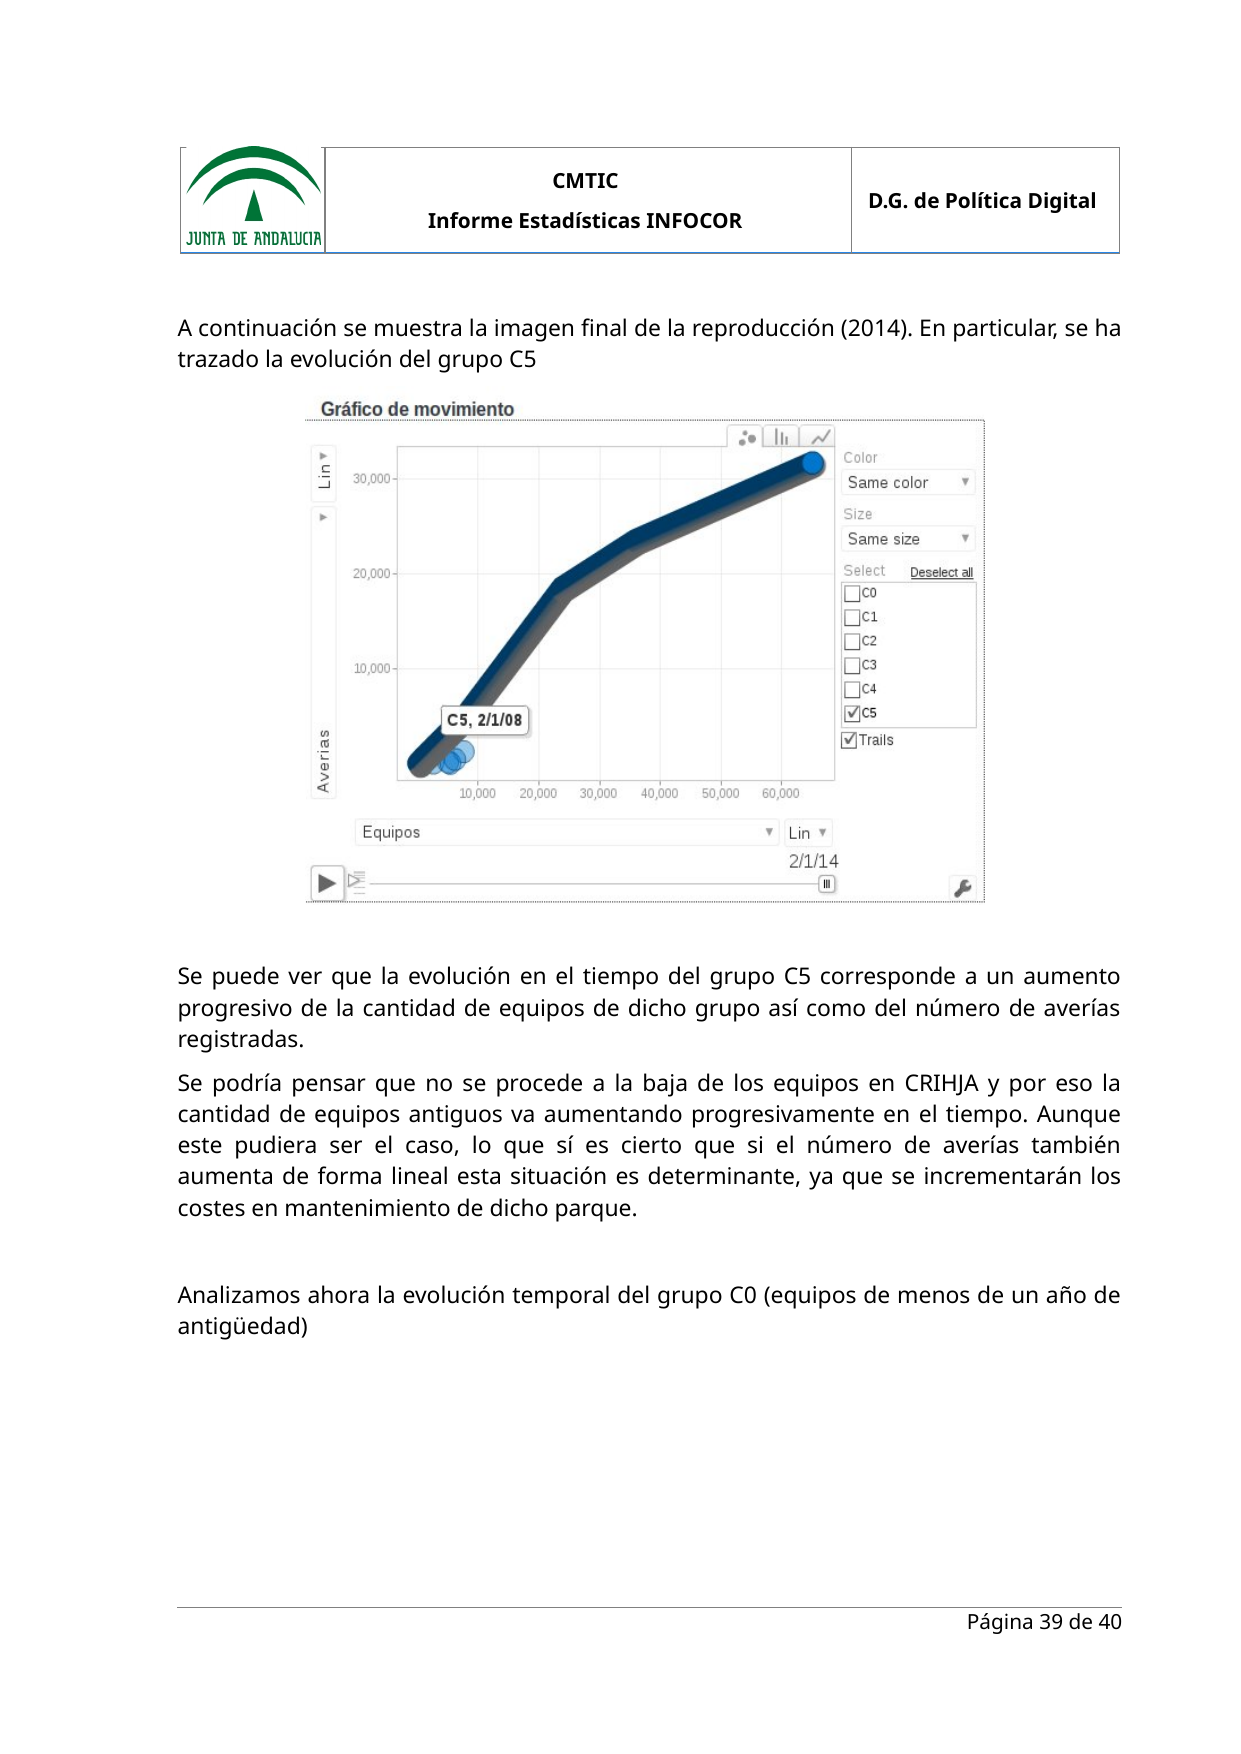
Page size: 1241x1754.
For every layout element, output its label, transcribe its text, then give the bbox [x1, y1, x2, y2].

text Analizamos ahora la evolución temporal del grupo C0 (equipos de menos de un año de antigüedad) [177, 1279, 1122, 1341]
text Se puede ver que la evolución en el tiempo del grupo C5 corresponde a un aumento progresivo de la cantidad de equipos de dicho grupo así como del número de averías registradas. [177, 960, 1122, 1054]
text Se podría pensar que no se procede a la baja de los equipos en CRIHJA y por eso la cantidad de equipos antiguos va aumentando progresivamente en el tiempo. Aunque este pudiera ser el caso, lo que sí es cierto que si el número de averías también aumenta de forma lineal esta situación es determinante, ya que se incrementarán los costes en mantenimiento de dicho parque. [177, 1066, 1122, 1223]
picture [186, 146, 321, 245]
picture [305, 386, 994, 917]
text A continuación se muestra la imagen final de la reproducción (2014). En particular, se ha trazado la evolución del grupo C5 [177, 311, 1122, 374]
